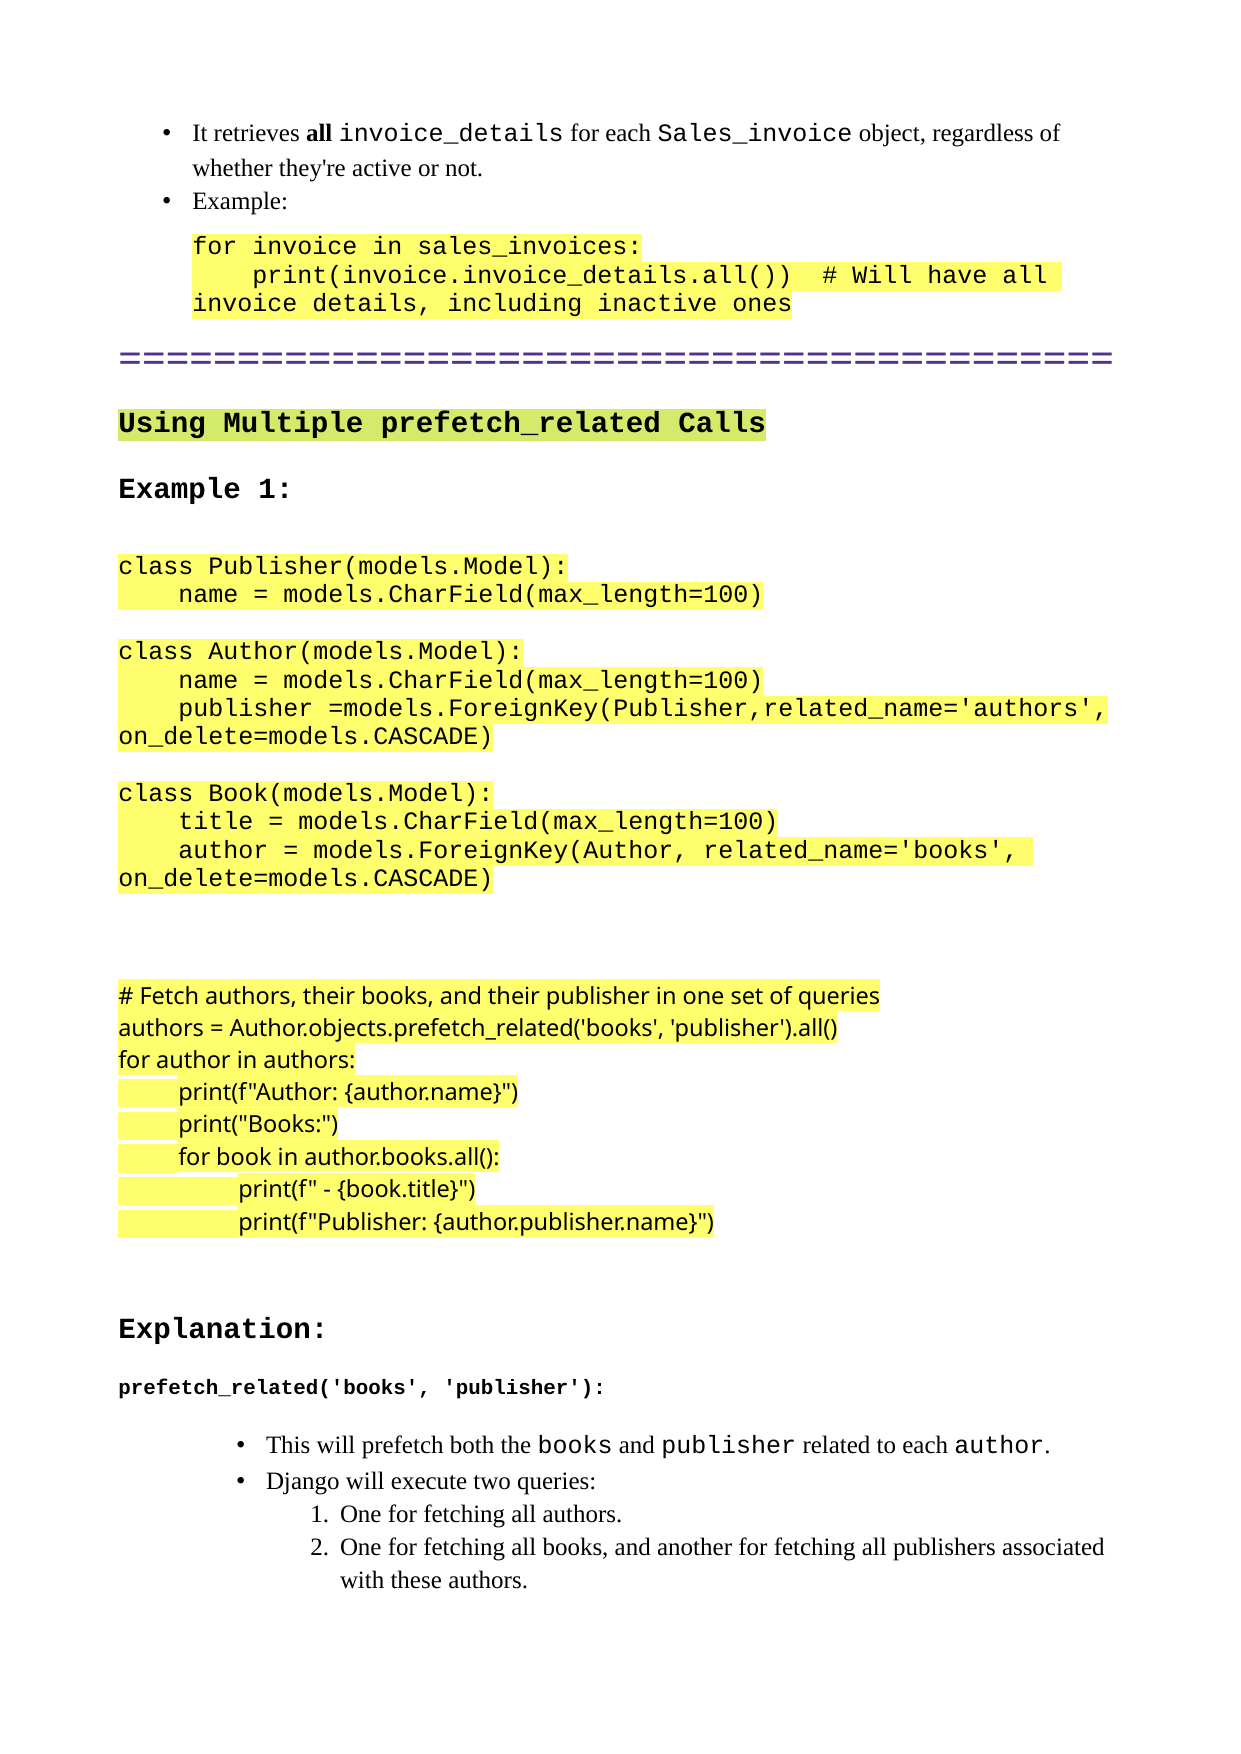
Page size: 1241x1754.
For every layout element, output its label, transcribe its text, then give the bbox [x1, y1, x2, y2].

text class Book(models.Model): title = models.CharField(max_length=100) author = models.ForeignKey(Author, related_name='books', on_delete=models.CASCADE) [118, 781, 1122, 894]
list Example: [162, 186, 1122, 215]
subtitle Using Multiple prefetch_related Calls Example 1: [118, 408, 1122, 541]
text Explanation: [118, 1291, 1122, 1348]
list print(invoice.invoice_details.all()) # Will have all invoice details, including inactive ones [162, 262, 1122, 319]
list This will prefetch both the books and publisher related to each author. [236, 1430, 1122, 1461]
text class Author(models.Model): name = models.CharField(max_length=100) publisher =models.ForeignKey(Publisher,related_name='authors', on_delete=models.CASCADE) [118, 610, 1122, 752]
text # Fetch authors, their books, and their publisher in one set of queries authors = Author.objects.prefetch_related('books', 'publisher').all() for author in authors: print(f"Author: {author.name}") print("Books:") for book in author.books.all(): print(f" - {book.title}") print(f"Publisher: {author.publisher.name}") [118, 979, 1122, 1238]
list Django will execute two queries: [236, 1466, 1122, 1494]
text prefetch_related('books', 'publisher'): [118, 1377, 1122, 1401]
list One for fetching all authors. [310, 1499, 1122, 1527]
list for invoice in sales_invoices: [162, 234, 1122, 262]
list It retrieves all invoice_details for each Sales_invoice object, regardless of whether they're active or not. [162, 118, 1122, 182]
list One for fetching all books, and another for fetching all publishers associated with these authors. [310, 1532, 1122, 1593]
subtitle ========================================== [118, 333, 1122, 381]
text class Publisher(models.Model): name = models.CharField(max_length=100) [118, 553, 1122, 610]
